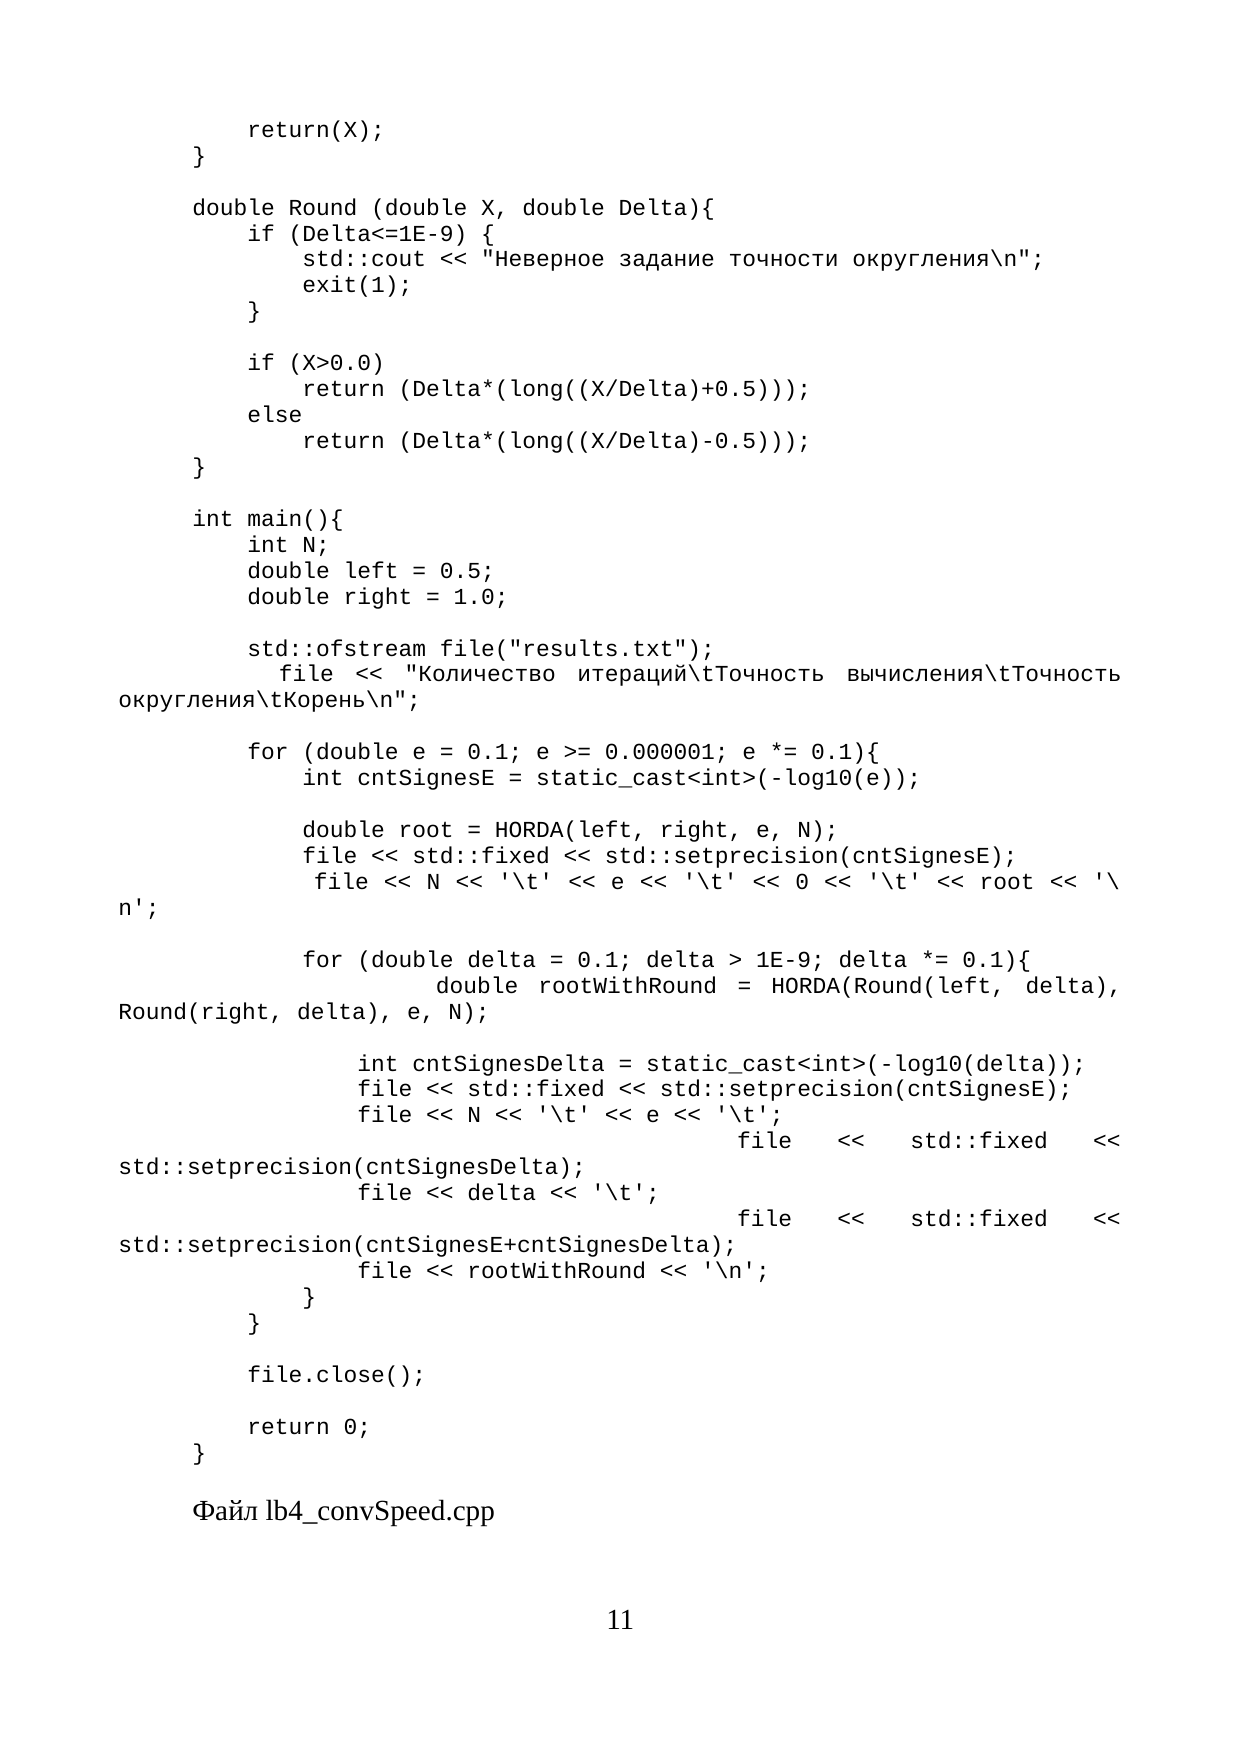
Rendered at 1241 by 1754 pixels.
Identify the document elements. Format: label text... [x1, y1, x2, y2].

text return (Delta*(long((X/Delta)-0.5))); [118, 429, 1122, 455]
text double root = HORDA(left, right, e, N); [118, 818, 1122, 844]
text file << N << '\t' << e << '\t'; [118, 1104, 1122, 1130]
text std::cout << "Неверное задание точности округления\n"; [118, 248, 1122, 274]
text return 0; [118, 1415, 1122, 1441]
text } [118, 1311, 1122, 1337]
text int cntSignesE = static_cast<int>(-log10(e)); [118, 767, 1122, 792]
text file << std::fixed << std::setprecision(cntSignesDelta); [118, 1130, 1122, 1182]
text file << std::fixed << std::setprecision(cntSignesE); [118, 844, 1122, 870]
text file << "Количество итераций\tТочность вычисления\tТочность округления\tКорень\n"; [118, 663, 1122, 715]
text int N; [118, 533, 1122, 559]
text if (X>0.0) [118, 352, 1122, 377]
text double left = 0.5; [118, 559, 1122, 585]
text file << delta << '\t'; [118, 1182, 1122, 1207]
text file << std::fixed << std::setprecision(cntSignesE); [118, 1078, 1122, 1104]
text for (double e = 0.1; e >= 0.000001; e *= 0.1){ [118, 741, 1122, 767]
text } [118, 300, 1122, 326]
text } [118, 455, 1122, 481]
text } [118, 1441, 1122, 1467]
text Файл lb4_convSpeed.cpp [118, 1493, 1122, 1526]
text int cntSignesDelta = static_cast<int>(-log10(delta)); [118, 1052, 1122, 1078]
text return(X); [118, 118, 1122, 144]
text file.close(); [118, 1363, 1122, 1389]
text for (double delta = 0.1; delta > 1E-9; delta *= 0.1){ [118, 948, 1122, 974]
text else [118, 403, 1122, 429]
text file << std::fixed << std::setprecision(cntSignesE+cntSignesDelta); [118, 1207, 1122, 1259]
text int main(){ [118, 507, 1122, 533]
text file << rootWithRound << '\n'; [118, 1259, 1122, 1285]
text file << N << '\t' << e << '\t' << 0 << '\t' << root << '\n'; [118, 870, 1122, 922]
text double rootWithRound = HORDA(Round(left, delta), Round(right, delta), e, N); [118, 974, 1122, 1026]
text double right = 1.0; [118, 585, 1122, 611]
text } [118, 144, 1122, 170]
text double Round (double X, double Delta){ [118, 196, 1122, 222]
text return (Delta*(long((X/Delta)+0.5))); [118, 377, 1122, 403]
text } [118, 1285, 1122, 1311]
text exit(1); [118, 274, 1122, 300]
text if (Delta<=1E-9) { [118, 222, 1122, 248]
text std::ofstream file("results.txt"); [118, 637, 1122, 663]
